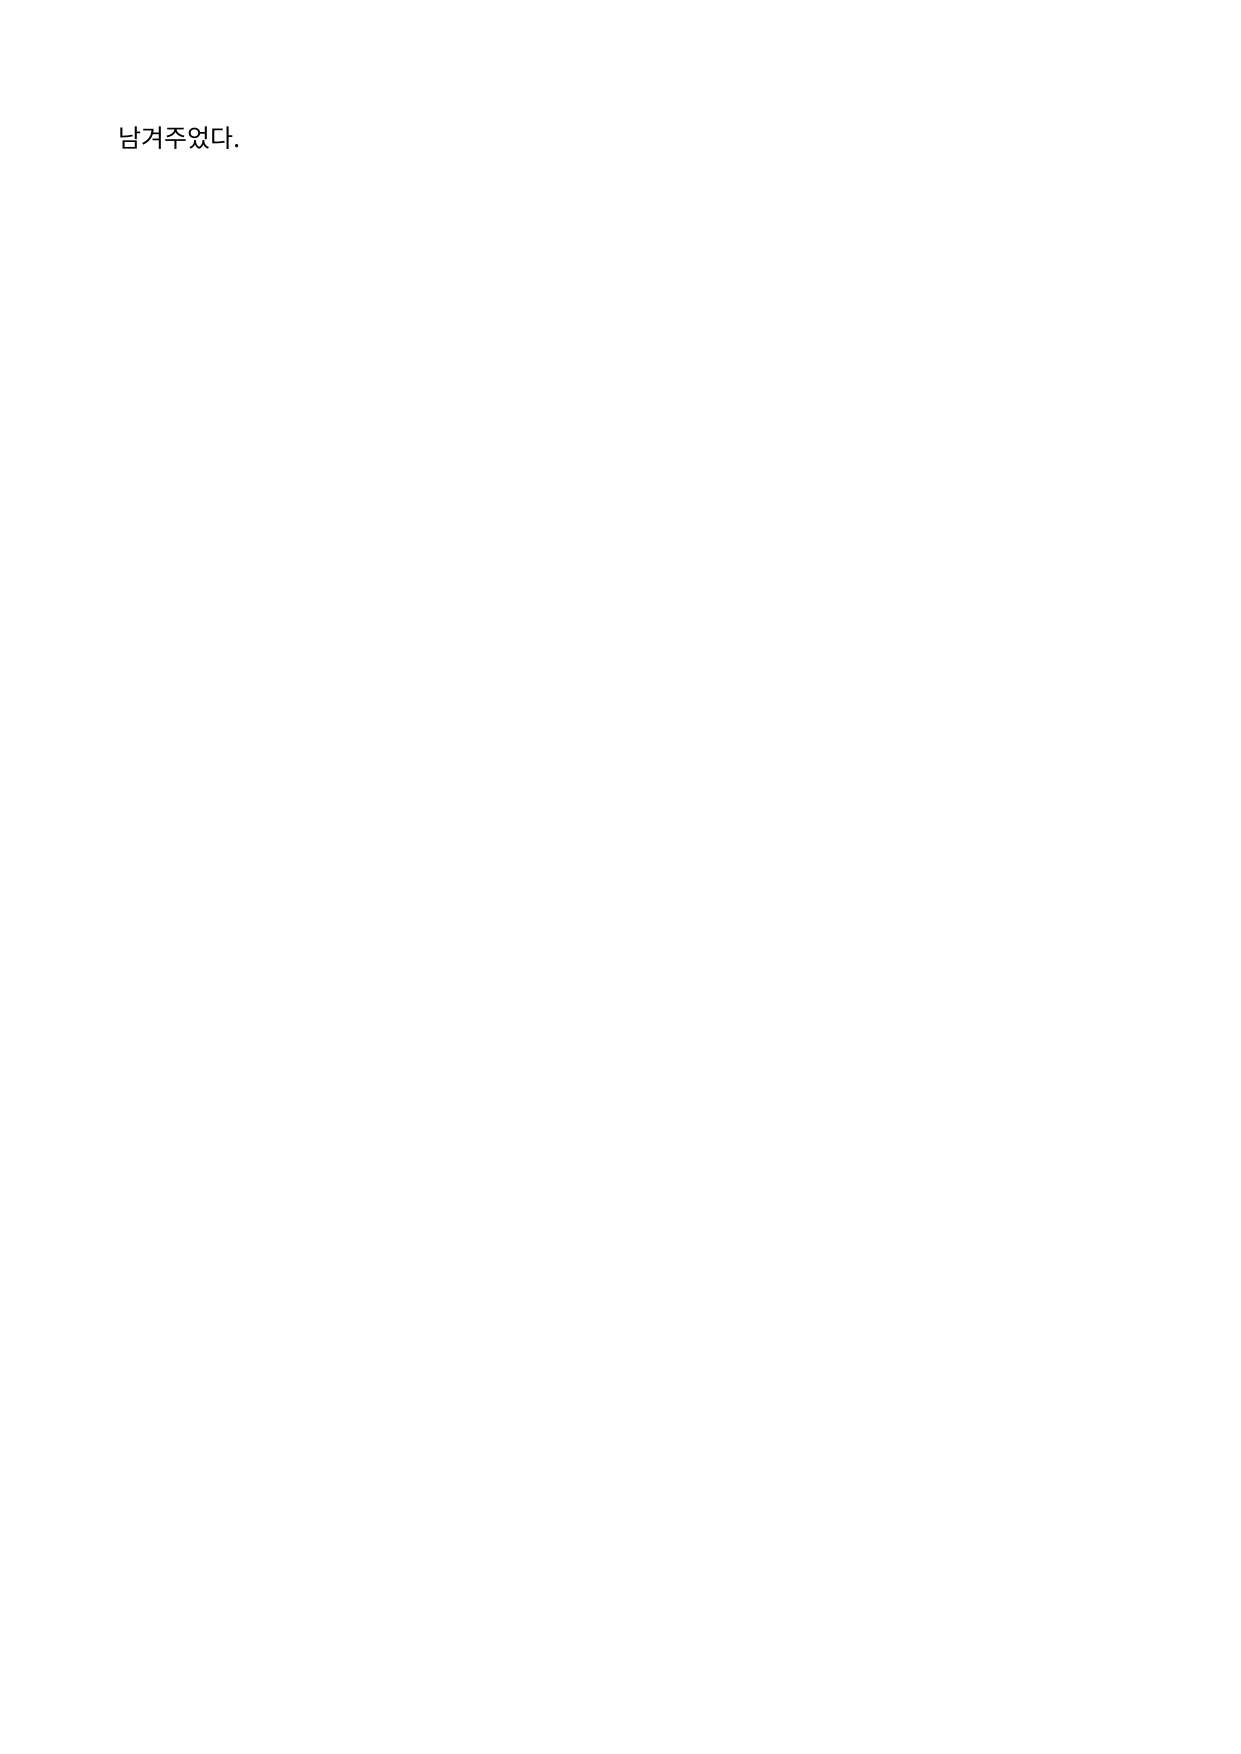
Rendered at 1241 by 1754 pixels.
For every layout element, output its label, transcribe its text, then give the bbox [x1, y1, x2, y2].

text 남겨주었다. [118, 118, 1122, 154]
